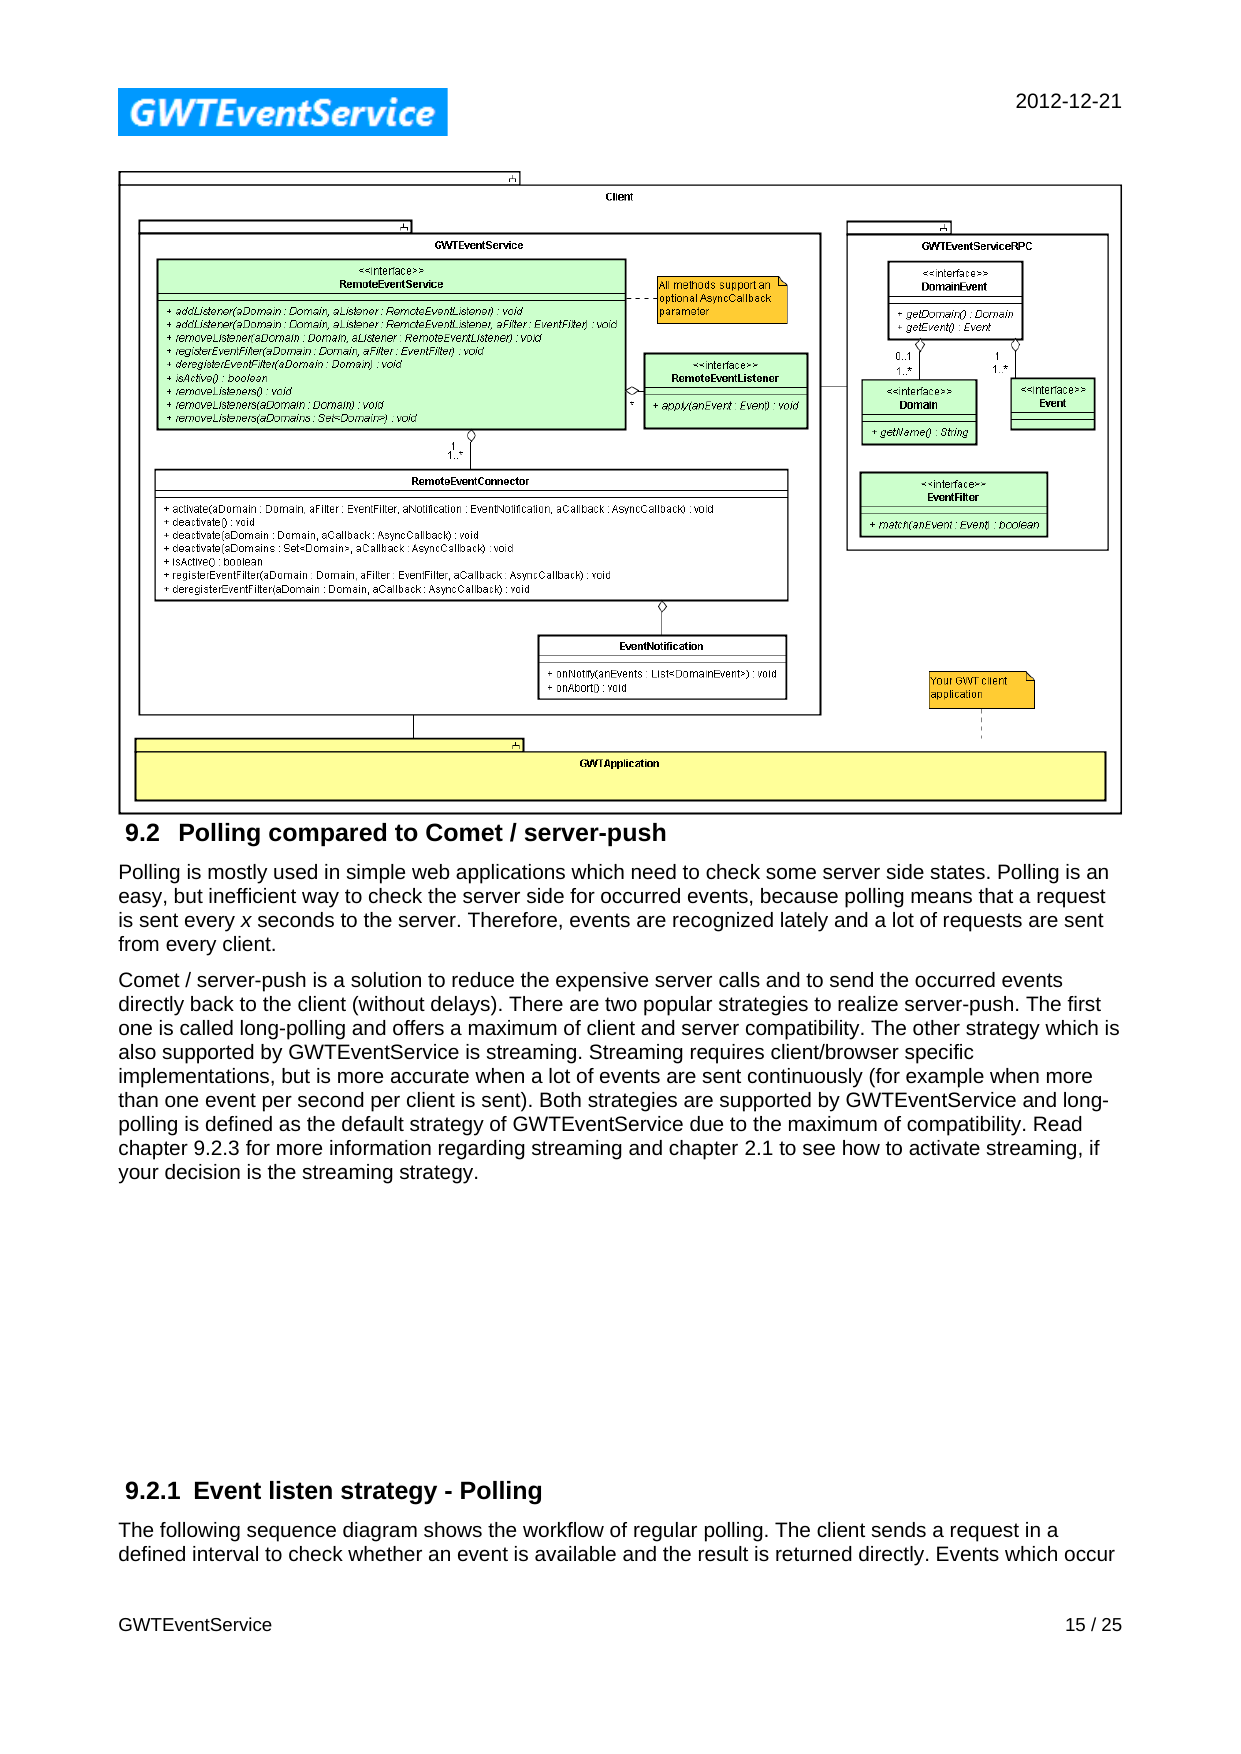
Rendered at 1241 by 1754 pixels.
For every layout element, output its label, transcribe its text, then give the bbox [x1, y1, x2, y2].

text Comet / server-push is a solution to reduce the expensive server calls and to send the occurred events directly back to the client (without delays). There are two popular strategies to realize server-push. The first one is called long-polling and offers a maximum of client and server compatibility. The other strategy which is also supported by GWTEventService is streaming. Streaming requires client/browser specific implementations, but is more accurate when a lot of events are sent continuously (for example when more than one event per second per client is sent). Both strategies are supported by GWTEventService and long-polling is defined as the default strategy of GWTEventService due to the maximum of compatibility. Read chapter 9.2.3 for more information regarding streaming and chapter 2.1 to see how to activate streaming, if your decision is the streaming strategy. [118, 968, 1122, 1183]
subtitle Polling compared to Comet / server-push [118, 819, 1122, 847]
picture [118, 88, 448, 136]
picture [118, 171, 1123, 819]
subtitle Event listen strategy - Polling [118, 1476, 1122, 1505]
text The following sequence diagram shows the workflow of regular polling. The client sends a request in a defined interval to check whether an event is available and the result is returned directly. Events which occur [118, 1517, 1122, 1565]
text Polling is mostly used in simple web applications which need to check some server side states. Polling is an easy, but inefficient way to check the server side for occurred events, because polling means that a request is sent every x seconds to the server. Therefore, events are recognized lately and a lot of requests are sent from every client. [118, 859, 1122, 955]
